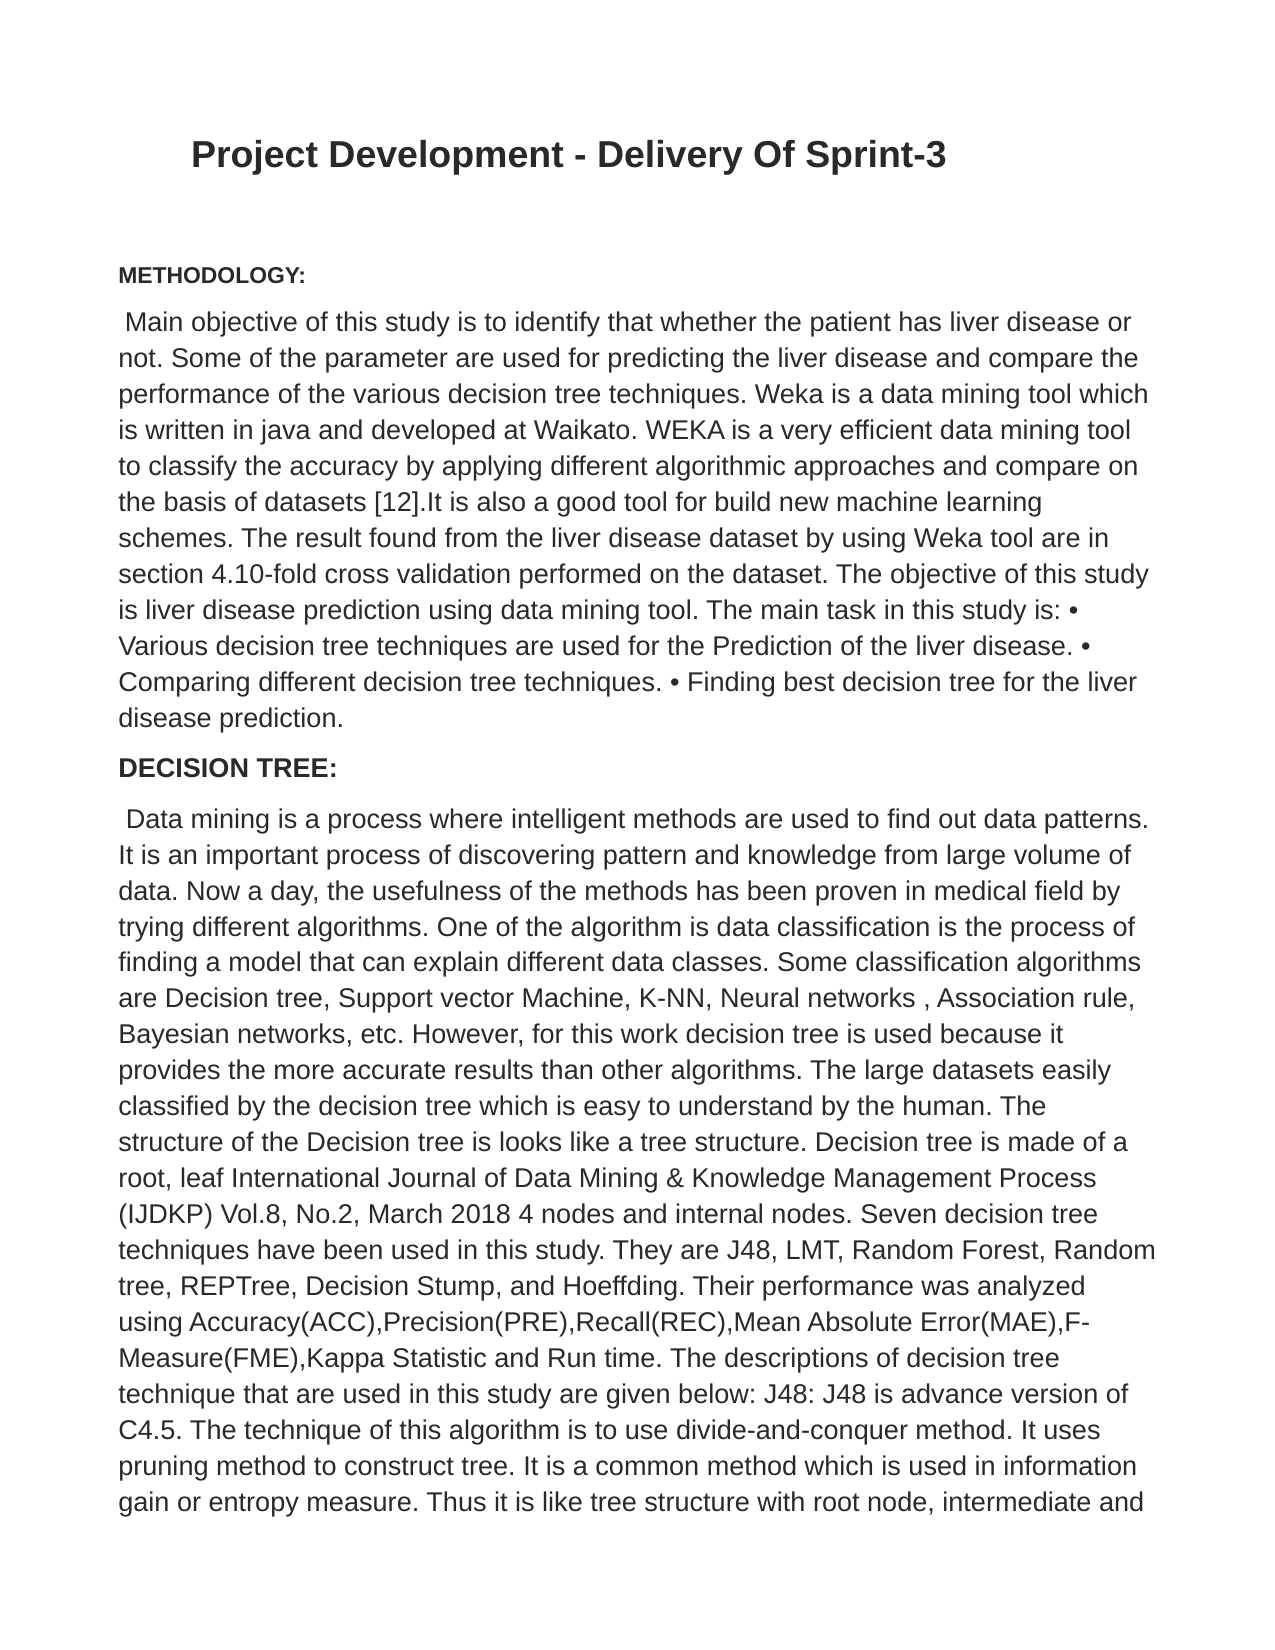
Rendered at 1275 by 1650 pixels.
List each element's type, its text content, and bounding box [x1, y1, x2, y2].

subtitle Project Development - Delivery Of Sprint-3 [118, 133, 1157, 176]
text METHODOLOGY: [118, 262, 1157, 288]
text Data mining is a process where intelligent methods are used to find out data patterns. It is an important process of discovering pattern and knowledge from large volume of data. Now a day, the usefulness of the methods has been proven in medical field by trying different algorithms. One of the algorithm is data classification is the process of finding a model that can explain different data classes. Some classification algorithms are Decision tree, Support vector Machine, K-NN, Neural networks , Association rule, Bayesian networks, etc. However, for this work decision tree is used because it provides the more accurate results than other algorithms. The large datasets easily classified by the decision tree which is easy to understand by the human. The structure of the Decision tree is looks like a tree structure. Decision tree is made of a root, leaf International Journal of Data Mining & Knowledge Management Process (IJDKP) Vol.8, No.2, March 2018 4 nodes and internal nodes. Seven decision tree techniques have been used in this study. They are J48, LMT, Random Forest, Random tree, REPTree, Decision Stump, and Hoeffding. Their performance was analyzed using Accuracy(ACC),Precision(PRE),Recall(REC),Mean Absolute Error(MAE),F-Measure(FME),Kappa Statistic and Run time. The descriptions of decision tree technique that are used in this study are given below: J48: J48 is advance version of C4.5. The technique of this algorithm is to use divide-and-conquer method. It uses pruning method to construct tree. It is a common method which is used in information gain or entropy measure. Thus it is like tree structure with root node, intermediate and [118, 803, 1157, 1517]
text DECISION TREE: [118, 752, 1157, 783]
text Main objective of this study is to identify that whether the patient has liver disease or not. Some of the parameter are used for predicting the liver disease and compare the performance of the various decision tree techniques. Weka is a data mining tool which is written in java and developed at Waikato. WEKA is a very efficient data mining tool to classify the accuracy by applying different algorithmic approaches and compare on the basis of datasets [12].It is also a good tool for build new machine learning schemes. The result found from the liver disease dataset by using Weka tool are in section 4.10-fold cross validation performed on the dataset. The objective of this study is liver disease prediction using data mining tool. The main task in this study is: • Various decision tree techniques are used for the Prediction of the liver disease. • Comparing different decision tree techniques. • Finding best decision tree for the liver disease prediction. [118, 306, 1157, 733]
